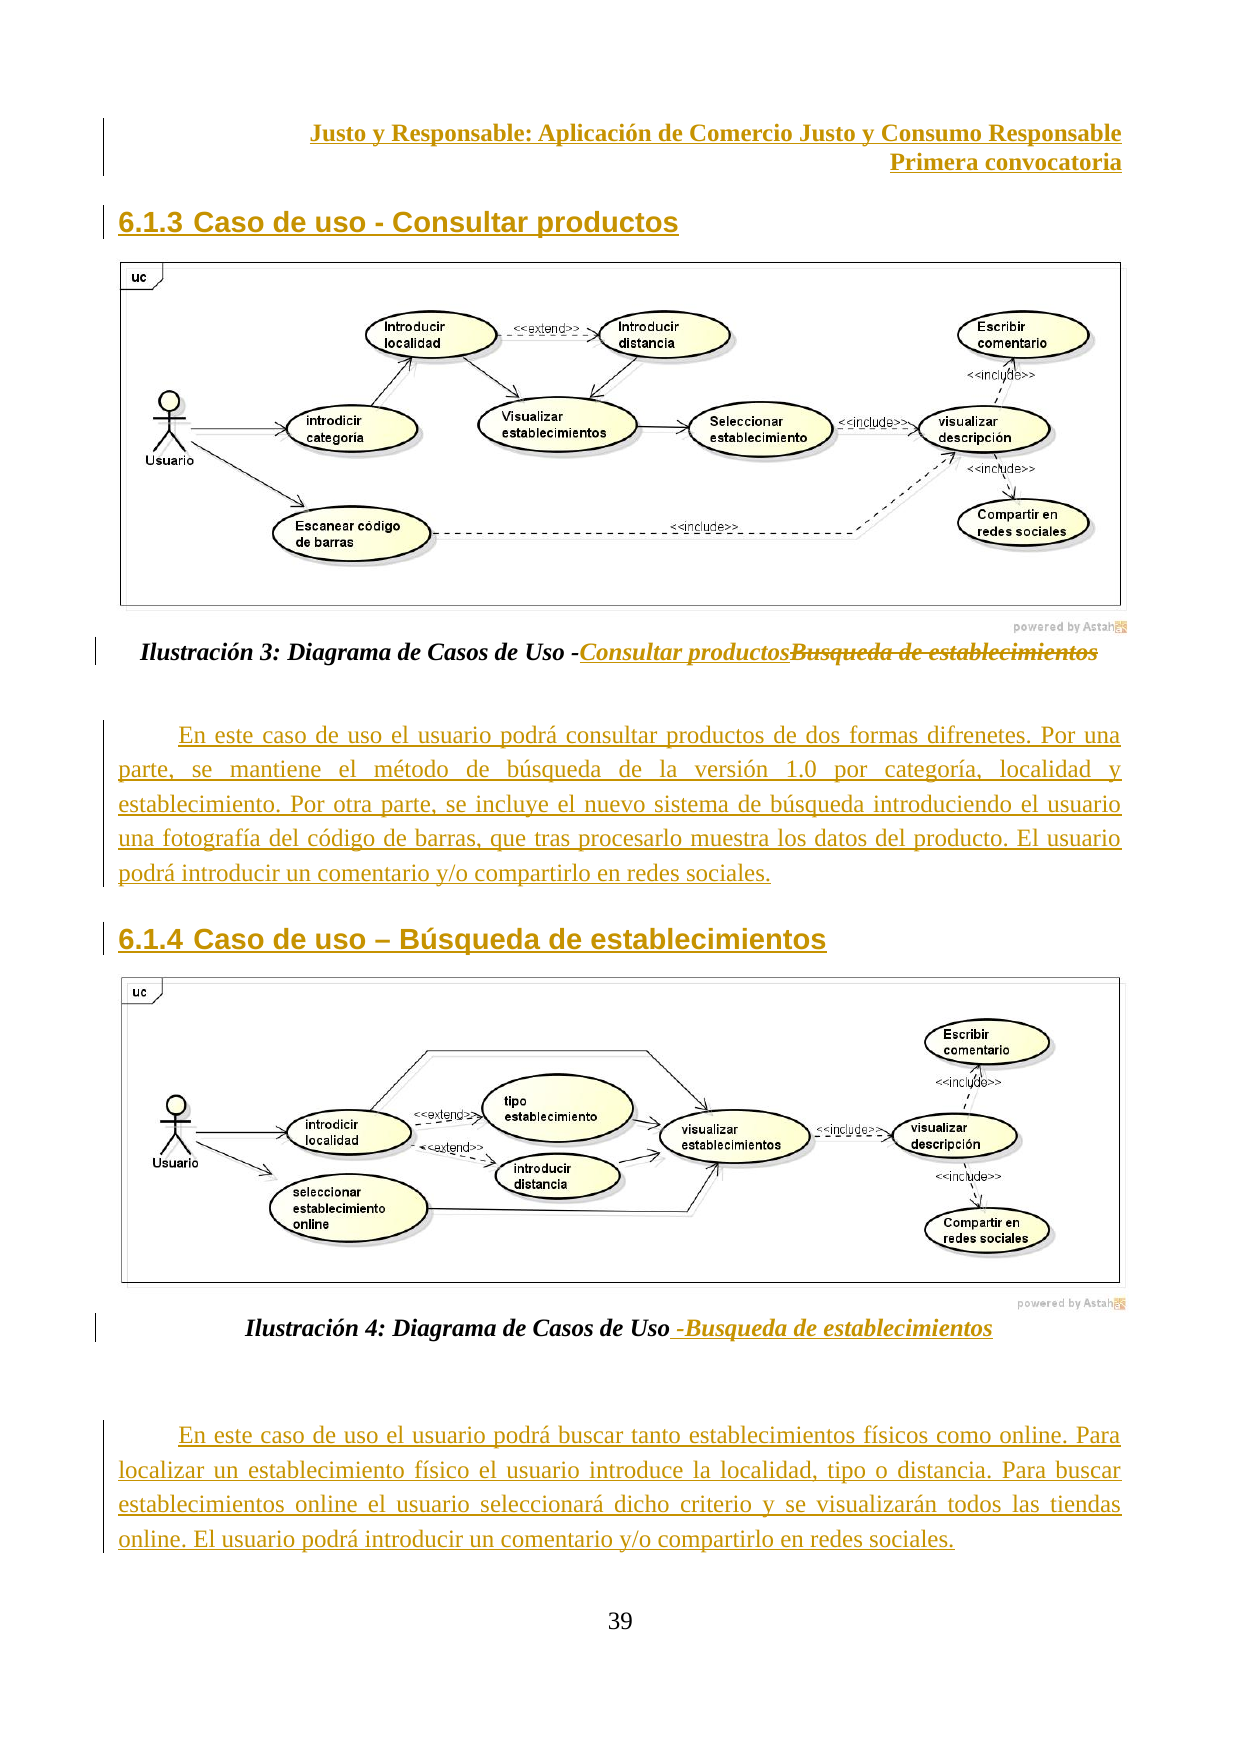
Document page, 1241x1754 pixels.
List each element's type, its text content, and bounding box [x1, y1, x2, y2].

text Ilustración 3: Diagrama de Casos de Uso -Consultar productos [109, 637, 1131, 665]
text En este caso de uso el usuario podrá buscar tanto establecimientos físicos como online. Para localizar un establecimiento físico el usuario introduce la localidad, tipo o distancia. Para buscar [118, 1420, 1122, 1480]
text online. El usuario podrá introducir un comentario y/o compartirlo en redes sociales. [118, 1516, 1122, 1553]
text En este caso de uso el usuario podrá consultar productos de dos formas difrenetes. Por una parte, se mantiene el método de búsqueda de la versión 1.0 por categoría, localidad y [118, 720, 1122, 779]
text Ilustración 4: Diagrama de Casos de Uso -Busqueda de establecimientos [109, 980, 1131, 1342]
picture [111, 967, 1129, 1313]
text establecimiento. Por otra parte, se incluye el nuevo sistema de búsqueda introduciendo el usuario [118, 781, 1122, 814]
subtitle Caso de uso - Consultar productos [118, 205, 1122, 239]
subtitle Caso de uso – Búsqueda de establecimientos [118, 922, 1122, 955]
text una fotografía del código de barras, que tras procesarlo muestra los datos del producto. El usuario [118, 816, 1122, 848]
text establecimientos online el usuario seleccionará dicho criterio y se visualizarán todos las tiendas [118, 1481, 1122, 1514]
picture [109, 251, 1131, 637]
text podrá introducir un comentario y/o compartirlo en redes sociales. [118, 850, 1122, 887]
